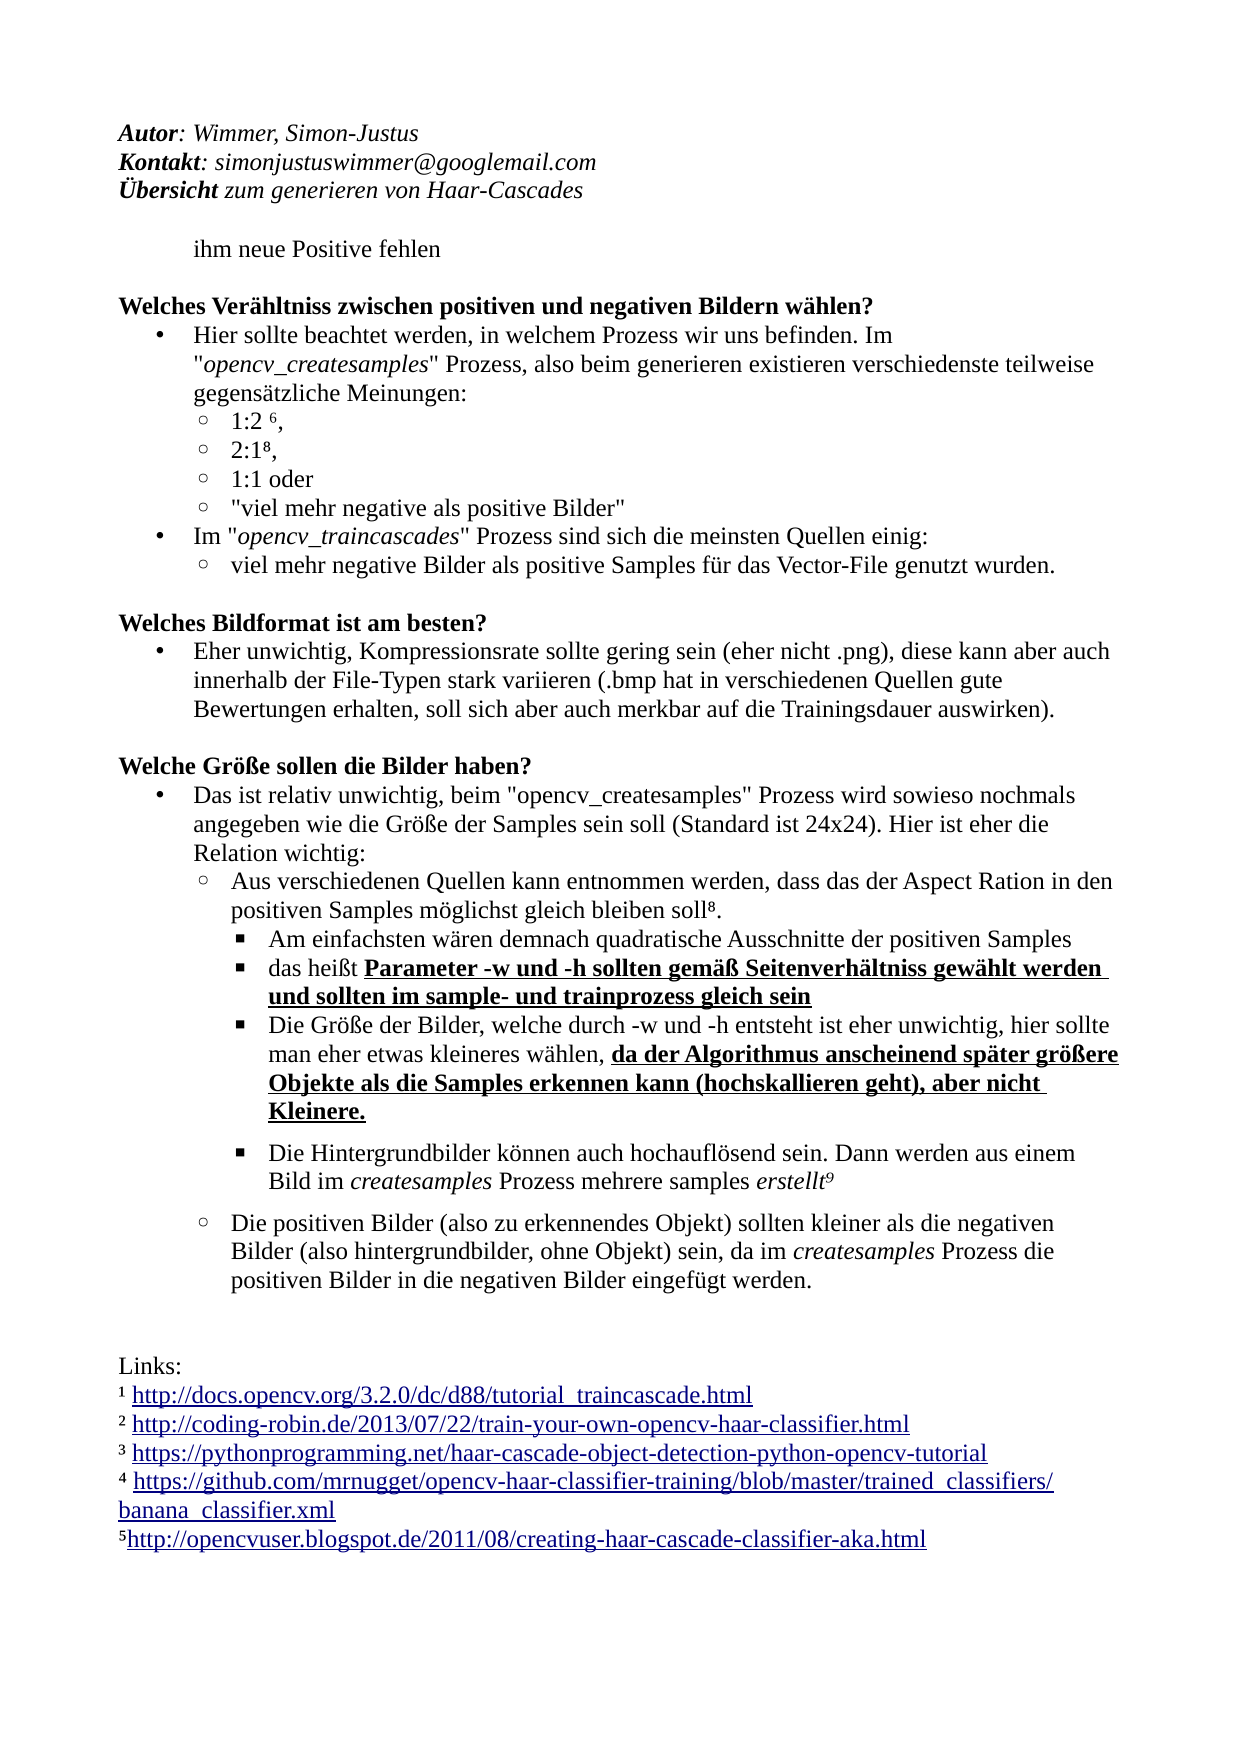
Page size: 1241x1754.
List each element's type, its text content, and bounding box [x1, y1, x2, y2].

list viel mehr negative Bilder als positive Samples für das Vector-File genutzt wurden. [193, 550, 1122, 579]
text Welches Bildformat ist am besten? [118, 608, 1122, 636]
text Welche Größe sollen die Bilder haben? [118, 751, 1122, 780]
list ihm neue Positive fehlen [156, 234, 1122, 263]
list Im "opencv_traincascades" Prozess sind sich die meinsten Quellen einig: [156, 521, 1122, 550]
list Hier sollte beachtet werden, in welchem Prozess wir uns befinden. Im "opencv_createsamples" Prozess, also beim generieren existieren verschiedenste teilweise gegensätzliche Meinungen: [156, 320, 1122, 406]
list das heißt Parameter -w und -h sollten gemäß Seitenverhältniss gewählt werden und sollten im sample- und trainprozess gleich sein [231, 953, 1122, 1010]
text ³ https://pythonprogramming.net/haar-cascade-object-detection-python-opencv-tutorial [118, 1438, 1122, 1466]
list Die positiven Bilder (also zu erkennendes Objekt) sollten kleiner als die negativen Bilder (also hintergrundbilder, ohne Objekt) sein, da im createsamples Prozess die positiven Bilder in die negativen Bilder eingefügt werden. [193, 1208, 1122, 1294]
list 1:2 ⁶, [193, 406, 1122, 435]
list Aus verschiedenen Quellen kann entnommen werden, dass das der Aspect Ration in den positiven Samples möglichst gleich bleiben soll⁸. [193, 866, 1122, 924]
text ⁴ https://github.com/mrnugget/opencv-haar-classifier-training/blob/master/trained_classifiers/banana_classifier.xml [118, 1466, 1122, 1524]
text Welches Verähltniss zwischen positiven und negativen Bildern wählen? [118, 291, 1122, 320]
list Eher unwichtig, Kompressionsrate sollte gering sein (eher nicht .png), diese kann aber auch innerhalb der File-Typen stark variieren (.bmp hat in verschiedenen Quellen gute Bewertungen erhalten, soll sich aber auch merkbar auf die Trainingsdauer auswirken). [156, 636, 1122, 723]
list "viel mehr negative als positive Bilder" [193, 493, 1122, 521]
list Das ist relativ unwichtig, beim "opencv_createsamples" Prozess wird sowieso nochmals angegeben wie die Größe der Samples sein soll (Standard ist 24x24). Hier ist eher die Relation wichtig: [156, 780, 1122, 866]
list Die Größe der Bilder, welche durch -w und -h entsteht ist eher unwichtig, hier sollte man eher etwas kleineres wählen, da der Algorithmus anscheinend später größere Objekte als die Samples erkennen kann (hochskallieren geht), aber nicht Kleinere. [231, 1010, 1122, 1125]
text Links: [118, 1351, 1122, 1380]
list 2:1⁸, [193, 435, 1122, 464]
list Am einfachsten wären demnach quadratische Ausschnitte der positiven Samples [231, 924, 1122, 953]
text ² http://coding-robin.de/2013/07/22/train-your-own-opencv-haar-classifier.html [118, 1409, 1122, 1438]
text ⁵http://opencvuser.blogspot.de/2011/08/creating-haar-cascade-classifier-aka.html [118, 1524, 1122, 1553]
text ¹ http://docs.opencv.org/3.2.0/dc/d88/tutorial_traincascade.html [118, 1380, 1122, 1409]
list 1:1 oder [193, 464, 1122, 493]
list Die Hintergrundbilder können auch hochauflösend sein. Dann werden aus einem Bild im createsamples Prozess mehrere samples erstellt⁹ [231, 1138, 1122, 1195]
